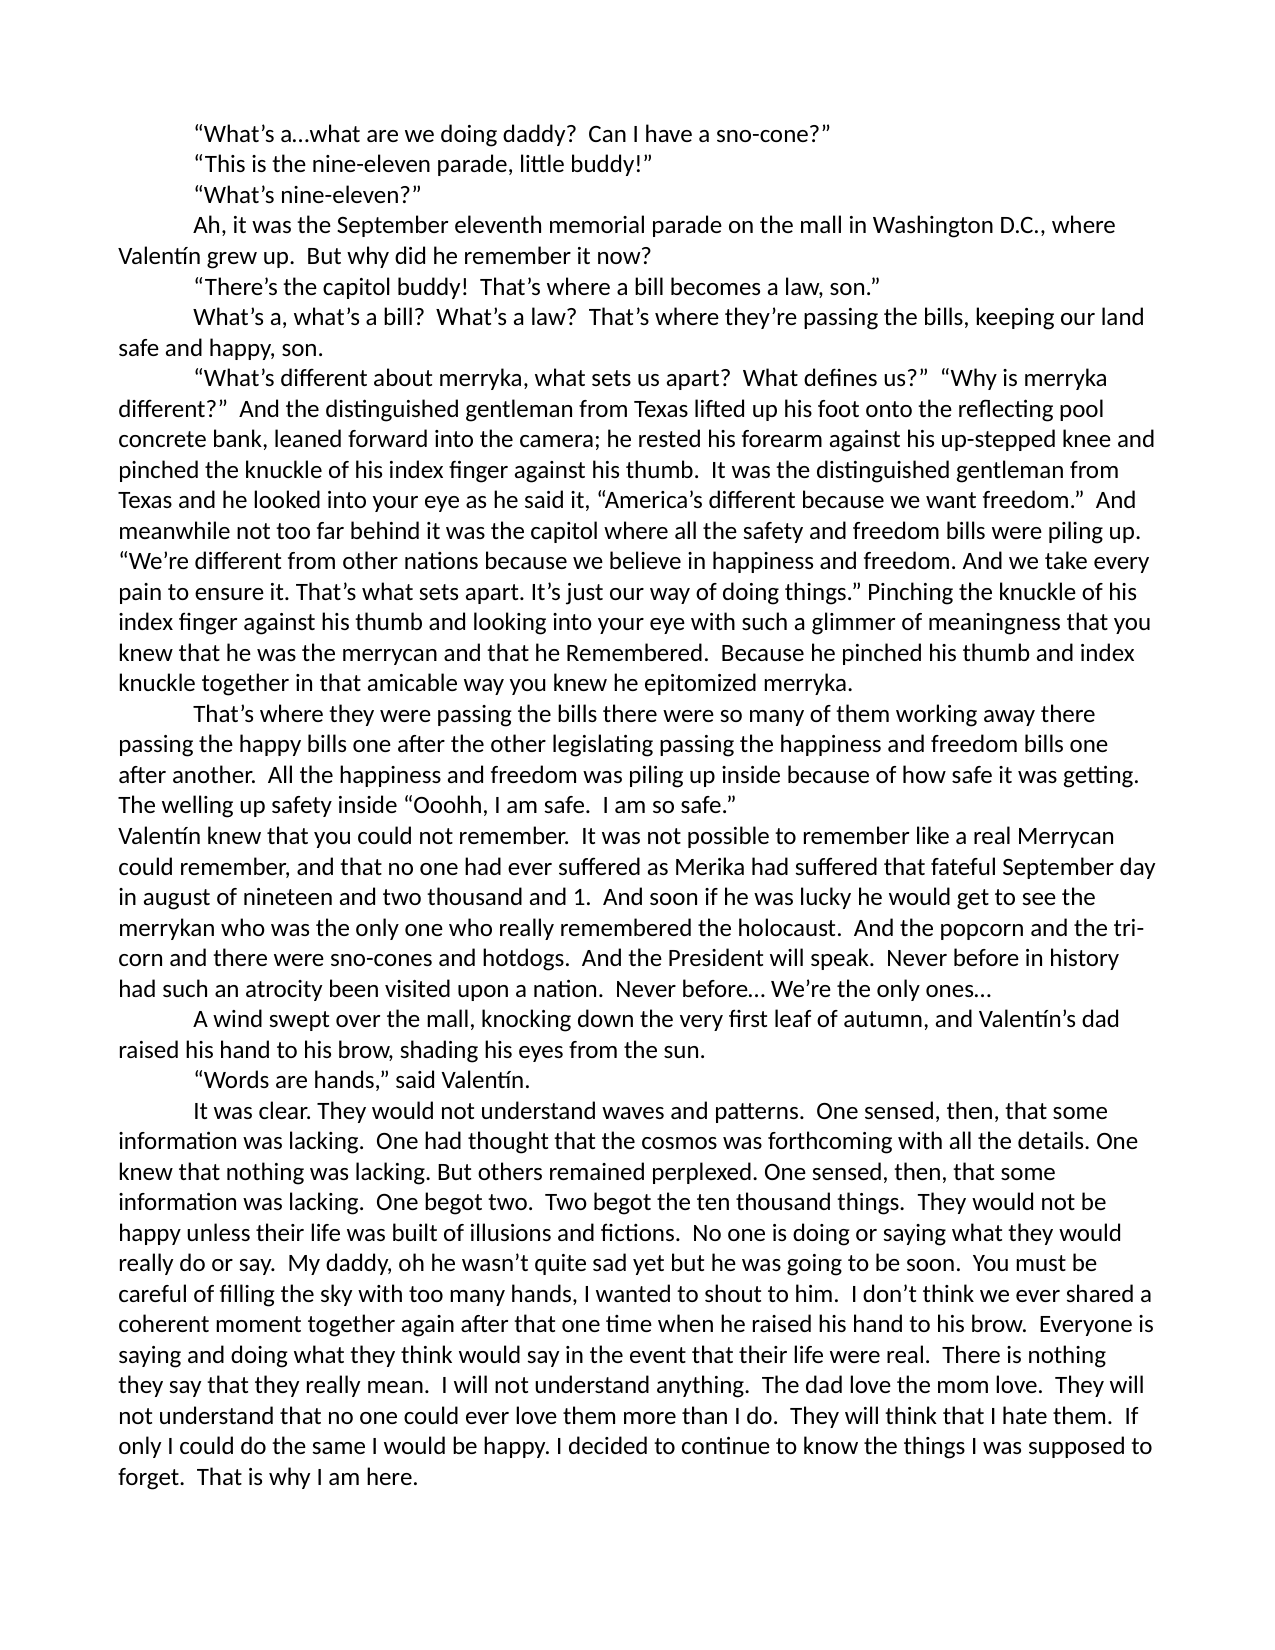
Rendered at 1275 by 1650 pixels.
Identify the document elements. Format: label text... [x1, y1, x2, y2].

text “This is the nine-eleven parade, little buddy!” [118, 149, 1157, 179]
text It was clear. They would not understand waves and patterns. One sensed, then, that some information was lacking. One had thought that the cosmos was forthcoming with all the details. One knew that nothing was lacking. But others remained perplexed. One sensed, then, that some information was lacking. One begot two. Two begot the ten thousand things. They would not be happy unless their life was built of illusions and fictions. No one is doing or saying what they would really do or say. My daddy, oh he wasn’t quite sad yet but he was going to be soon. You must be careful of filling the sky with too many hands, I wanted to shout to him. I don’t think we ever shared a coherent moment together again after that one time when he raised his hand to his brow. Everyone is saying and doing what they think would say in the event that their life were real. There is nothing they say that they really mean. I will not understand anything. The dad love the mom love. They will not understand that no one could ever love them more than I do. They will think that I hate them. If only I could do the same I would be happy. I decided to continue to know the things I was supposed to forget. That is why I am here. [118, 1095, 1157, 1492]
text Ah, it was the September eleventh memorial parade on the mall in Washington D.C., where Valentín grew up. But why did he remember it now? [118, 210, 1157, 271]
text What’s a, what’s a bill? What’s a law? That’s where they’re passing the bills, keeping our land safe and happy, son. [118, 301, 1157, 362]
text That’s where they were passing the bills there were so many of them working away there passing the happy bills one after the other legislating passing the happiness and freedom bills one after another. All the happiness and freedom was piling up inside because of how safe it was getting. The welling up safety inside “Ooohh, I am safe. I am so safe.” [118, 698, 1157, 820]
text “What’s different about merryka, what sets us apart? What defines us?” “Why is merryka different?” And the distinguished gentleman from Texas lifted up his foot onto the reflecting pool concrete bank, leaned forward into the camera; he rested his forearm against his up-stepped knee and pinched the knuckle of his index finger against his thumb. It was the distinguished gentleman from Texas and he looked into your eye as he said it, “America’s different because we want freedom.” And meanwhile not too far behind it was the capitol where all the safety and freedom bills were piling up. “We’re different from other nations because we believe in happiness and freedom. And we take every pain to ensure it. That’s what sets apart. It’s just our way of doing things.” Pinching the knuckle of his index finger against his thumb and looking into your eye with such a glimmer of meaningness that you knew that he was the merrycan and that he Remembered. Because he pinched his thumb and index knuckle together in that amicable way you knew he epitomized merryka. [118, 362, 1157, 698]
text “What’s a…what are we doing daddy? Can I have a sno-cone?” [118, 118, 1157, 149]
text Valentín knew that you could not remember. It was not possible to remember like a real Merrycan could remember, and that no one had ever suffered as Merika had suffered that fateful September day in august of nineteen and two thousand and 1. And soon if he was lucky he would get to see the merrykan who was the only one who really remembered the holocaust. And the popcorn and the tri-corn and there were sno-cones and hotdogs. And the President will speak. Never before in history had such an atrocity been visited upon a nation. Never before… We’re the only ones… [118, 820, 1157, 1003]
text “What’s nine-eleven?” [118, 179, 1157, 210]
text “There’s the capitol buddy! That’s where a bill becomes a law, son.” [118, 271, 1157, 301]
text “Words are hands,” said Valentín. [118, 1064, 1157, 1095]
text A wind swept over the mall, knocking down the very first leaf of autumn, and Valentín’s dad raised his hand to his brow, shading his eyes from the sun. [118, 1003, 1157, 1064]
